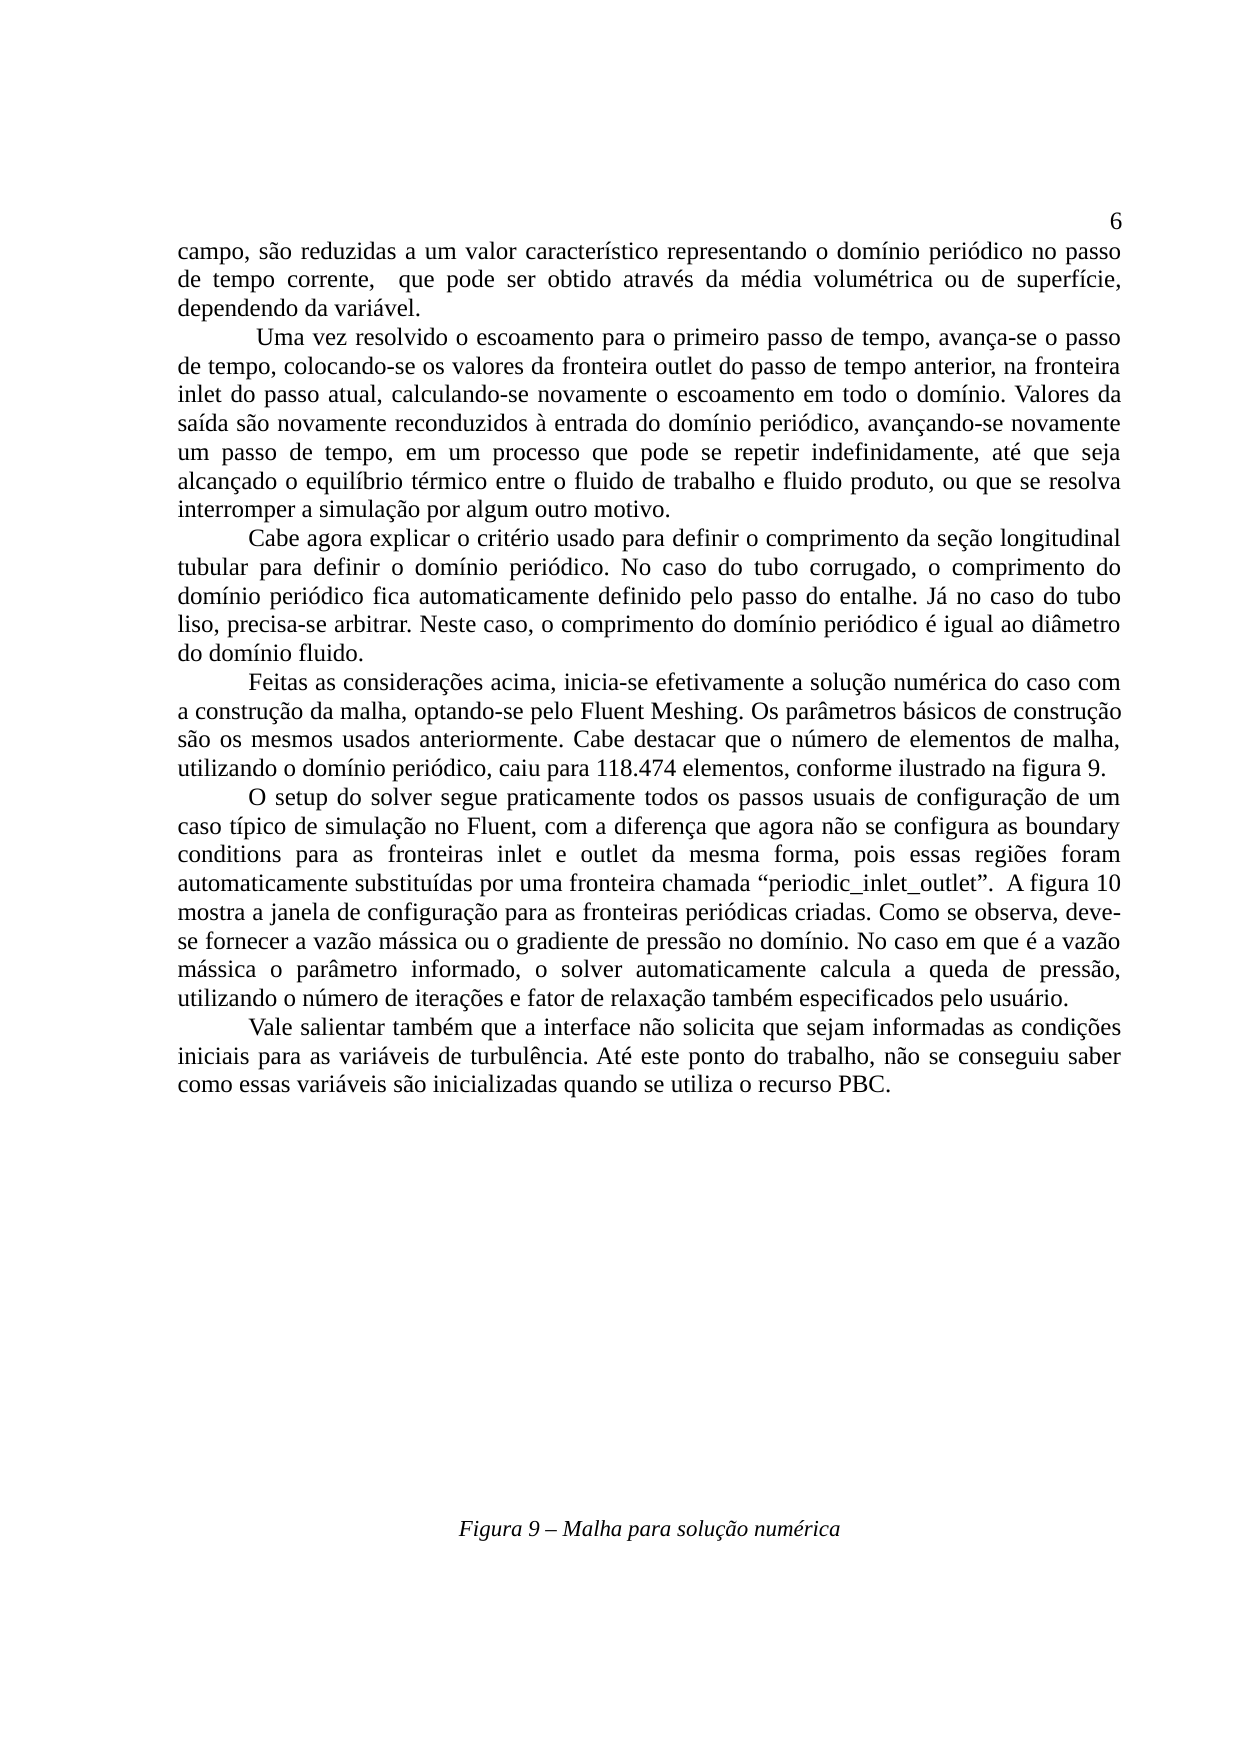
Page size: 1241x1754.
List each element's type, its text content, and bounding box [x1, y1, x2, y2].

text Vale salientar também que a interface não solicita que sejam informadas as condições iniciais para as variáveis de turbulência. Até este ponto do trabalho, não se conseguiu saber como essas variáveis são inicializadas quando se utiliza o recurso PBC. [177, 1012, 1122, 1098]
text campo, são reduzidas a um valor característico representando o domínio periódico no passo de tempo corrente, que pode ser obtido através da média volumétrica ou de superfície, dependendo da variável. [177, 236, 1122, 322]
text Figura 9 – Malha para solução numérica [177, 1516, 1122, 1542]
text O setup do solver segue praticamente todos os passos usuais de configuração de um caso típico de simulação no Fluent, com a diferença que agora não se configura as boundary conditions para as fronteiras inlet e outlet da mesma forma, pois essas regiões foram automaticamente substituídas por uma fronteira chamada “periodic_inlet_outlet”. A figura 10 mostra a janela de configuração para as fronteiras periódicas criadas. Como se observa, deve-se fornecer a vazão mássica ou o gradiente de pressão no domínio. No caso em que é a vazão mássica o parâmetro informado, o solver automaticamente calcula a queda de pressão, utilizando o número de iterações e fator de relaxação também especificados pelo usuário. [177, 782, 1122, 1012]
text Feitas as considerações acima, inicia-se efetivamente a solução numérica do caso com a construção da malha, optando-se pelo Fluent Meshing. Os parâmetros básicos de construção são os mesmos usados anteriormente. Cabe destacar que o número de elementos de malha, utilizando o domínio periódico, caiu para 118.474 elementos, conforme ilustrado na figura 9. [177, 667, 1122, 782]
text Uma vez resolvido o escoamento para o primeiro passo de tempo, avança-se o passo de tempo, colocando-se os valores da fronteira outlet do passo de tempo anterior, na fronteira inlet do passo atual, calculando-se novamente o escoamento em todo o domínio. Valores da saída são novamente reconduzidos à entrada do domínio periódico, avançando-se novamente um passo de tempo, em um processo que pode se repetir indefinidamente, até que seja alcançado o equilíbrio térmico entre o fluido de trabalho e fluido produto, ou que se resolva interromper a simulação por algum outro motivo. [177, 322, 1122, 523]
text Cabe agora explicar o critério usado para definir o comprimento da seção longitudinal tubular para definir o domínio periódico. No caso do tubo corrugado, o comprimento do domínio periódico fica automaticamente definido pelo passo do entalhe. Já no caso do tubo liso, precisa-se arbitrar. Neste caso, o comprimento do domínio periódico é igual ao diâmetro do domínio fluido. [177, 523, 1122, 667]
